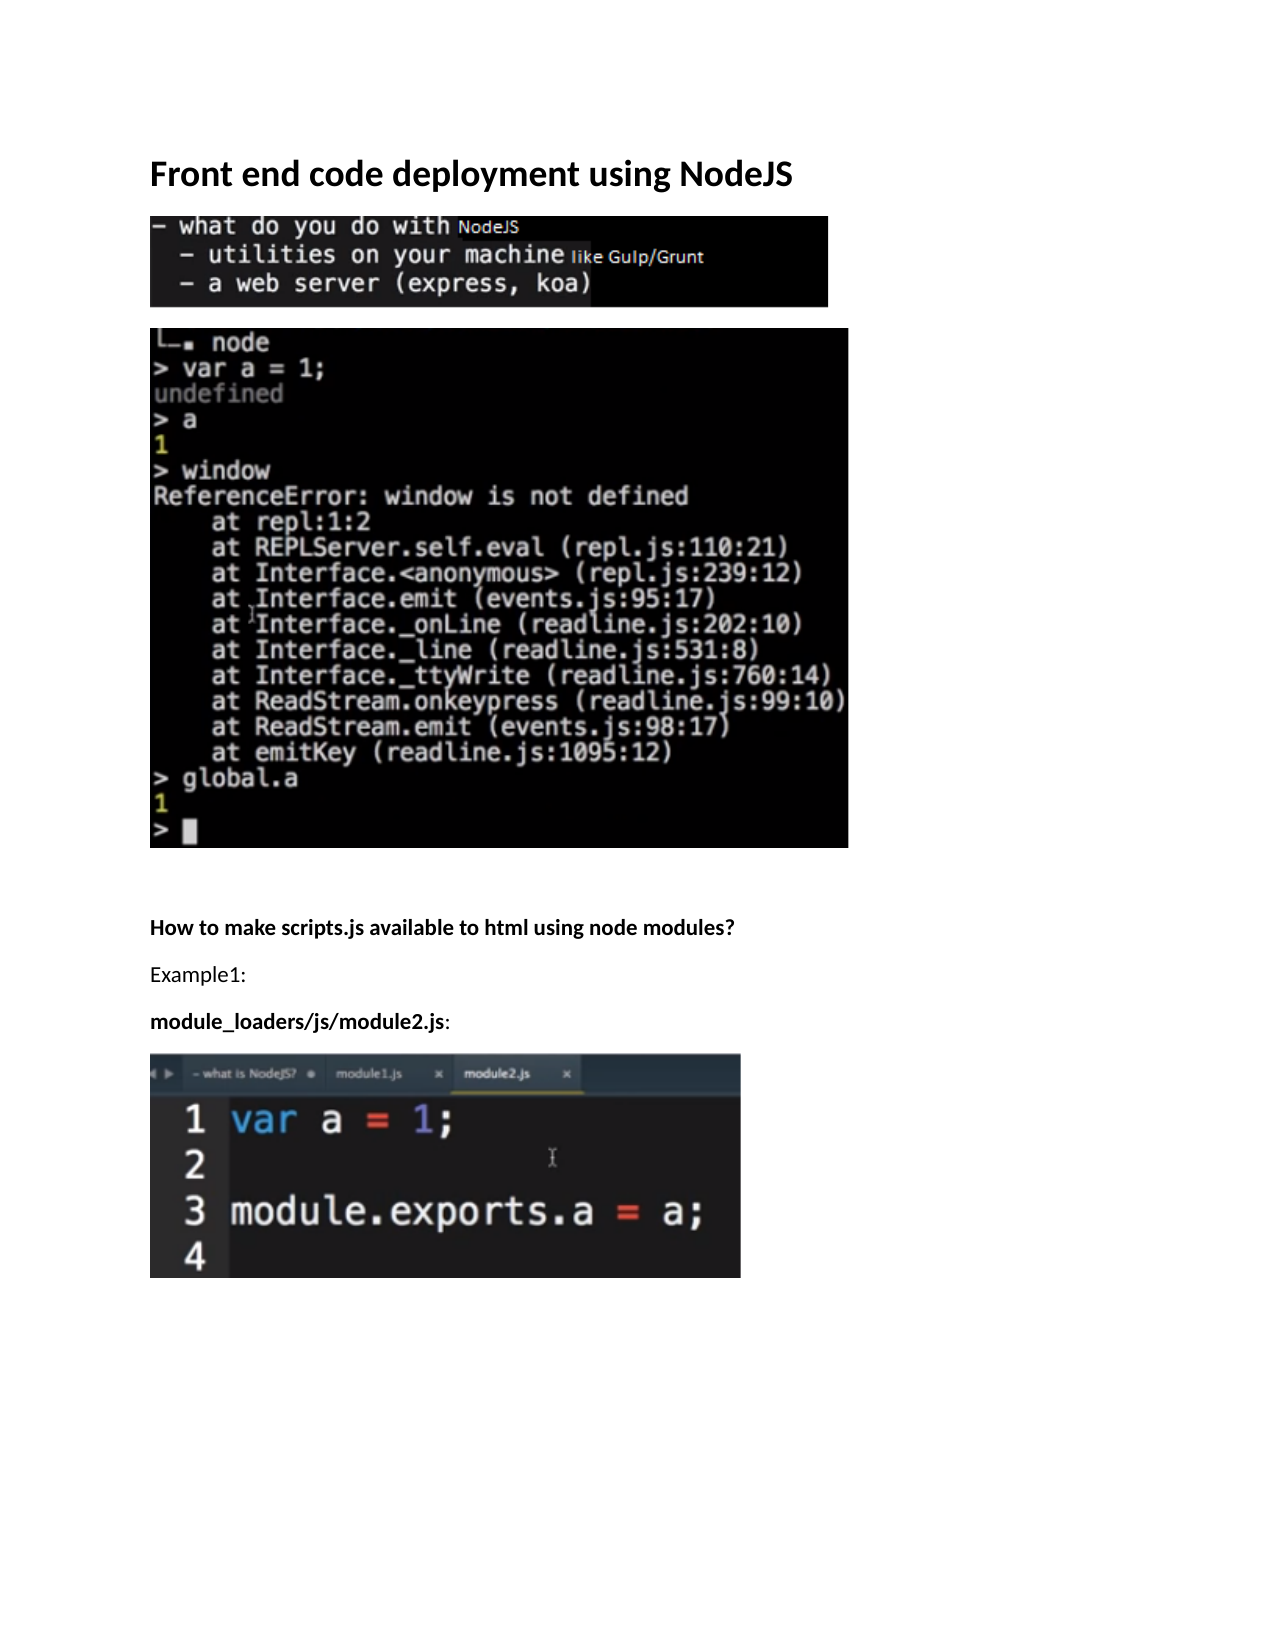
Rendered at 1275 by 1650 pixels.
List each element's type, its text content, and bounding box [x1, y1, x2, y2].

picture [150, 1053, 741, 1278]
text How to make scripts.js available to html using node modules? [150, 913, 1125, 941]
text Front end code deployment using NodeJS [150, 150, 1125, 196]
picture [150, 328, 849, 848]
text Example1: [150, 960, 1125, 988]
picture [150, 216, 829, 309]
text module_loaders/js/module2.js: [150, 1007, 1125, 1035]
